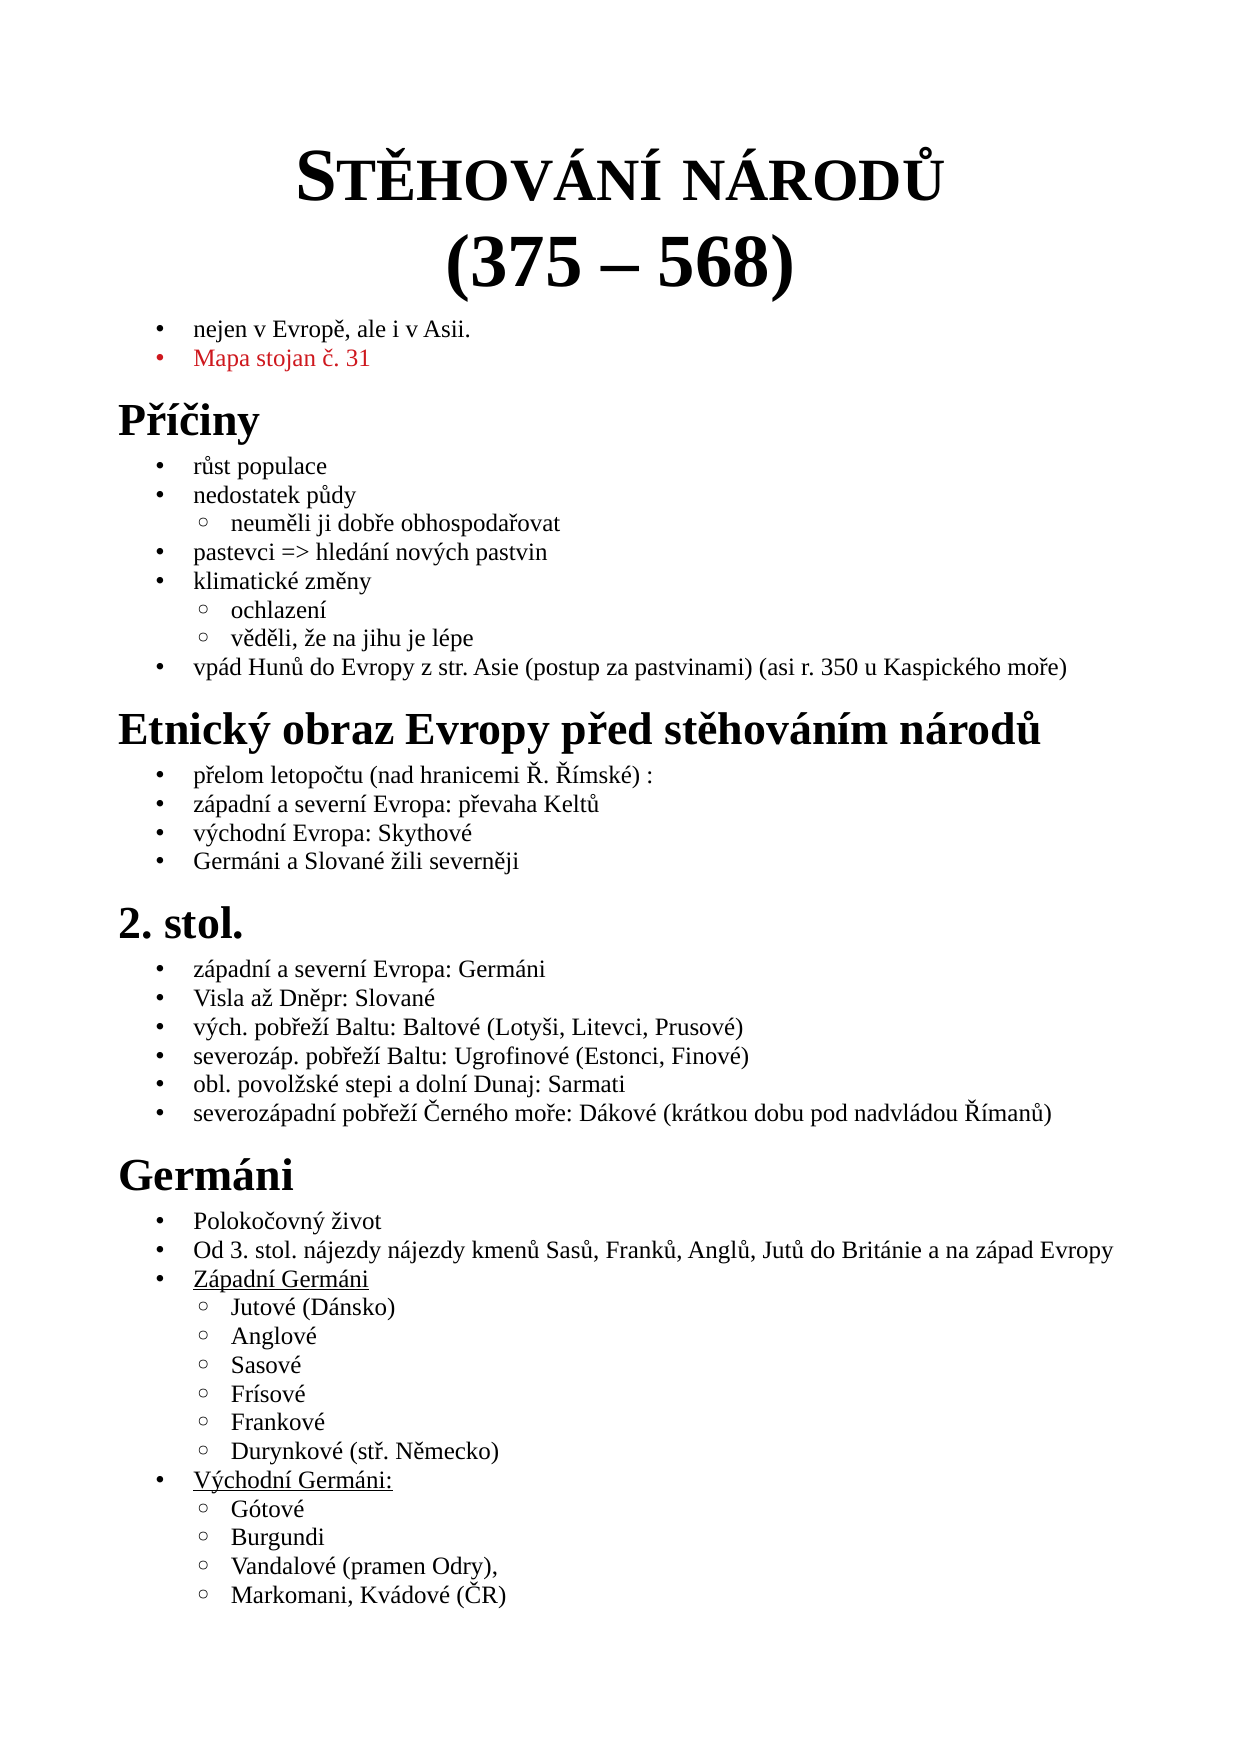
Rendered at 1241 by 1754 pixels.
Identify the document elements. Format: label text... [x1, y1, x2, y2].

list Frankové [193, 1407, 1122, 1436]
list Germáni a Slované žili severněji [156, 846, 1122, 875]
text 2. stol. [118, 896, 1122, 948]
list obl. povolžské stepi a dolní Dunaj: Sarmati [156, 1069, 1122, 1098]
list neuměli ji dobře obhospodařovat [193, 508, 1122, 537]
list Východní Germáni: [156, 1465, 1122, 1494]
list Sasové [193, 1350, 1122, 1379]
list Polokočovný život [156, 1206, 1122, 1235]
list pastevci => hledání nových pastvin [156, 537, 1122, 566]
list klimatické změny [156, 566, 1122, 595]
text (375 – 568) [118, 216, 1122, 302]
list Vandalové (pramen Odry), [193, 1551, 1122, 1580]
list západní a severní Evropa: převaha Keltů [156, 789, 1122, 818]
list nedostatek půdy [156, 480, 1122, 508]
list přelom letopočtu (nad hranicemi Ř. Římské) : [156, 760, 1122, 789]
list Jutové (Dánsko) [193, 1292, 1122, 1321]
list východní Evropa: Skythové [156, 818, 1122, 846]
text Etnický obraz Evropy před stěhováním národů [118, 702, 1122, 754]
list Frísové [193, 1379, 1122, 1407]
list ochlazení [193, 595, 1122, 623]
list Burgundi [193, 1522, 1122, 1551]
text Stěhování národů [118, 130, 1122, 216]
list vých. pobřeží Baltu: Baltové (Lotyši, Litevci, Prusové) [156, 1012, 1122, 1041]
list věděli, že na jihu je lépe [193, 623, 1122, 652]
list severozáp. pobřeží Baltu: Ugrofinové (Estonci, Finové) [156, 1041, 1122, 1069]
list nejen v Evropě, ale i v Asii. [156, 314, 1122, 343]
list Mapa stojan č. 31 [156, 343, 1122, 372]
list Durynkové (stř. Německo) [193, 1436, 1122, 1465]
list Visla až Dněpr: Slované [156, 983, 1122, 1012]
list růst populace [156, 451, 1122, 480]
list severozápadní pobřeží Černého moře: Dákové (krátkou dobu pod nadvládou Římanů) [156, 1098, 1122, 1127]
text Germáni [118, 1148, 1122, 1200]
text Příčiny [118, 392, 1122, 445]
list Markomani, Kvádové (ČR) [193, 1580, 1122, 1609]
list Anglové [193, 1321, 1122, 1350]
list Západní Germáni [156, 1264, 1122, 1292]
list vpád Hunů do Evropy z str. Asie (postup za pastvinami) (asi r. 350 u Kaspického moře) [156, 652, 1122, 681]
list západní a severní Evropa: Germáni [156, 954, 1122, 983]
list Gótové [193, 1494, 1122, 1522]
list Od 3. stol. nájezdy nájezdy kmenů Sasů, Franků, Anglů, Jutů do Británie a na západ Evropy [156, 1235, 1122, 1264]
